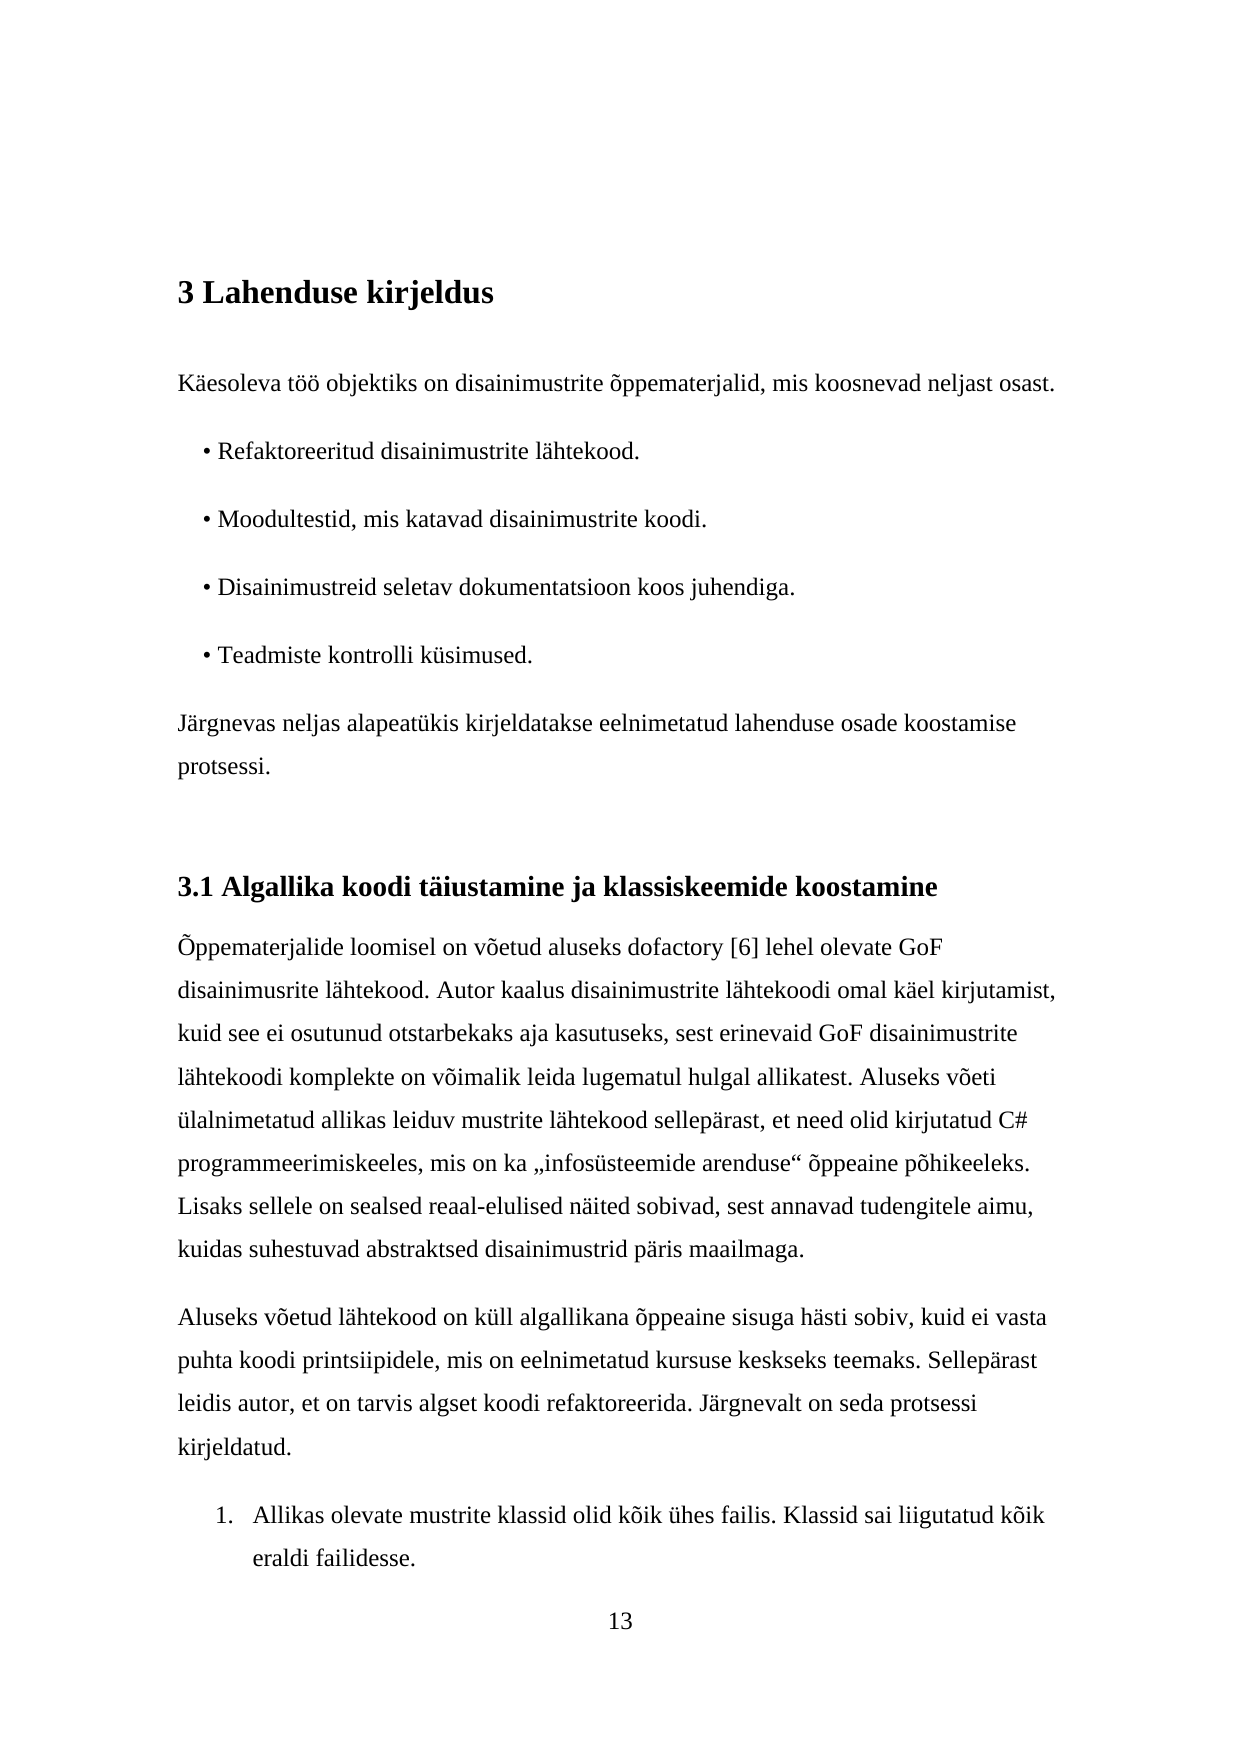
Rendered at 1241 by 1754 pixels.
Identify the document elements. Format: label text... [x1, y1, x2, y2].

text Õppematerjalide loomisel on võetud aluseks dofactory [6] lehel olevate GoF disainimusrite lähtekood. Autor kaalus disainimustrite lähtekoodi omal käel kirjutamist, kuid see ei osutunud otstarbekaks aja kasutuseks, sest erinevaid GoF disainimustrite lähtekoodi komplekte on võimalik leida lugematul hulgal allikatest. Aluseks võeti ülalnimetatud allikas leiduv mustrite lähtekood sellepärast, et need olid kirjutatud C# programmeerimiskeeles, mis on ka „infosüsteemide arenduse“ õppeaine põhikeeleks. Lisaks sellele on sealsed reaal-elulised näited sobivad, sest annavad tudengitele aimu, kuidas suhestuvad abstraktsed disainimustrid päris maailmaga. [177, 932, 1063, 1263]
text Järgnevas neljas alapeatükis kirjeldatakse eelnimetatud lahenduse osade koostamise protsessi. [177, 708, 1063, 780]
text Käesoleva töö objektiks on disainimustrite õppematerjalid, mis koosnevad neljast osast. [177, 368, 1063, 396]
list Allikas olevate mustrite klassid olid kõik ühes failis. Klassid sai liigutatud kõik eraldi failidesse. [215, 1500, 1063, 1572]
text • Disainimustreid seletav dokumentatsioon koos juhendiga. [177, 572, 1063, 601]
text • Moodultestid, mis katavad disainimustrite koodi. [177, 504, 1063, 533]
subtitle Lahenduse kirjeldus [177, 273, 1063, 311]
subtitle Algallika koodi täiustamine ja klassiskeemide koostamine [177, 869, 1063, 903]
text • Refaktoreeritud disainimustrite lähtekood. [177, 436, 1063, 464]
text Aluseks võetud lähtekood on küll algallikana õppeaine sisuga hästi sobiv, kuid ei vasta puhta koodi printsiipidele, mis on eelnimetatud kursuse keskseks teemaks. Sellepärast leidis autor, et on tarvis algset koodi refaktoreerida. Järgnevalt on seda protsessi kirjeldatud. [177, 1302, 1063, 1460]
text • Teadmiste kontrolli küsimused. [177, 640, 1063, 669]
